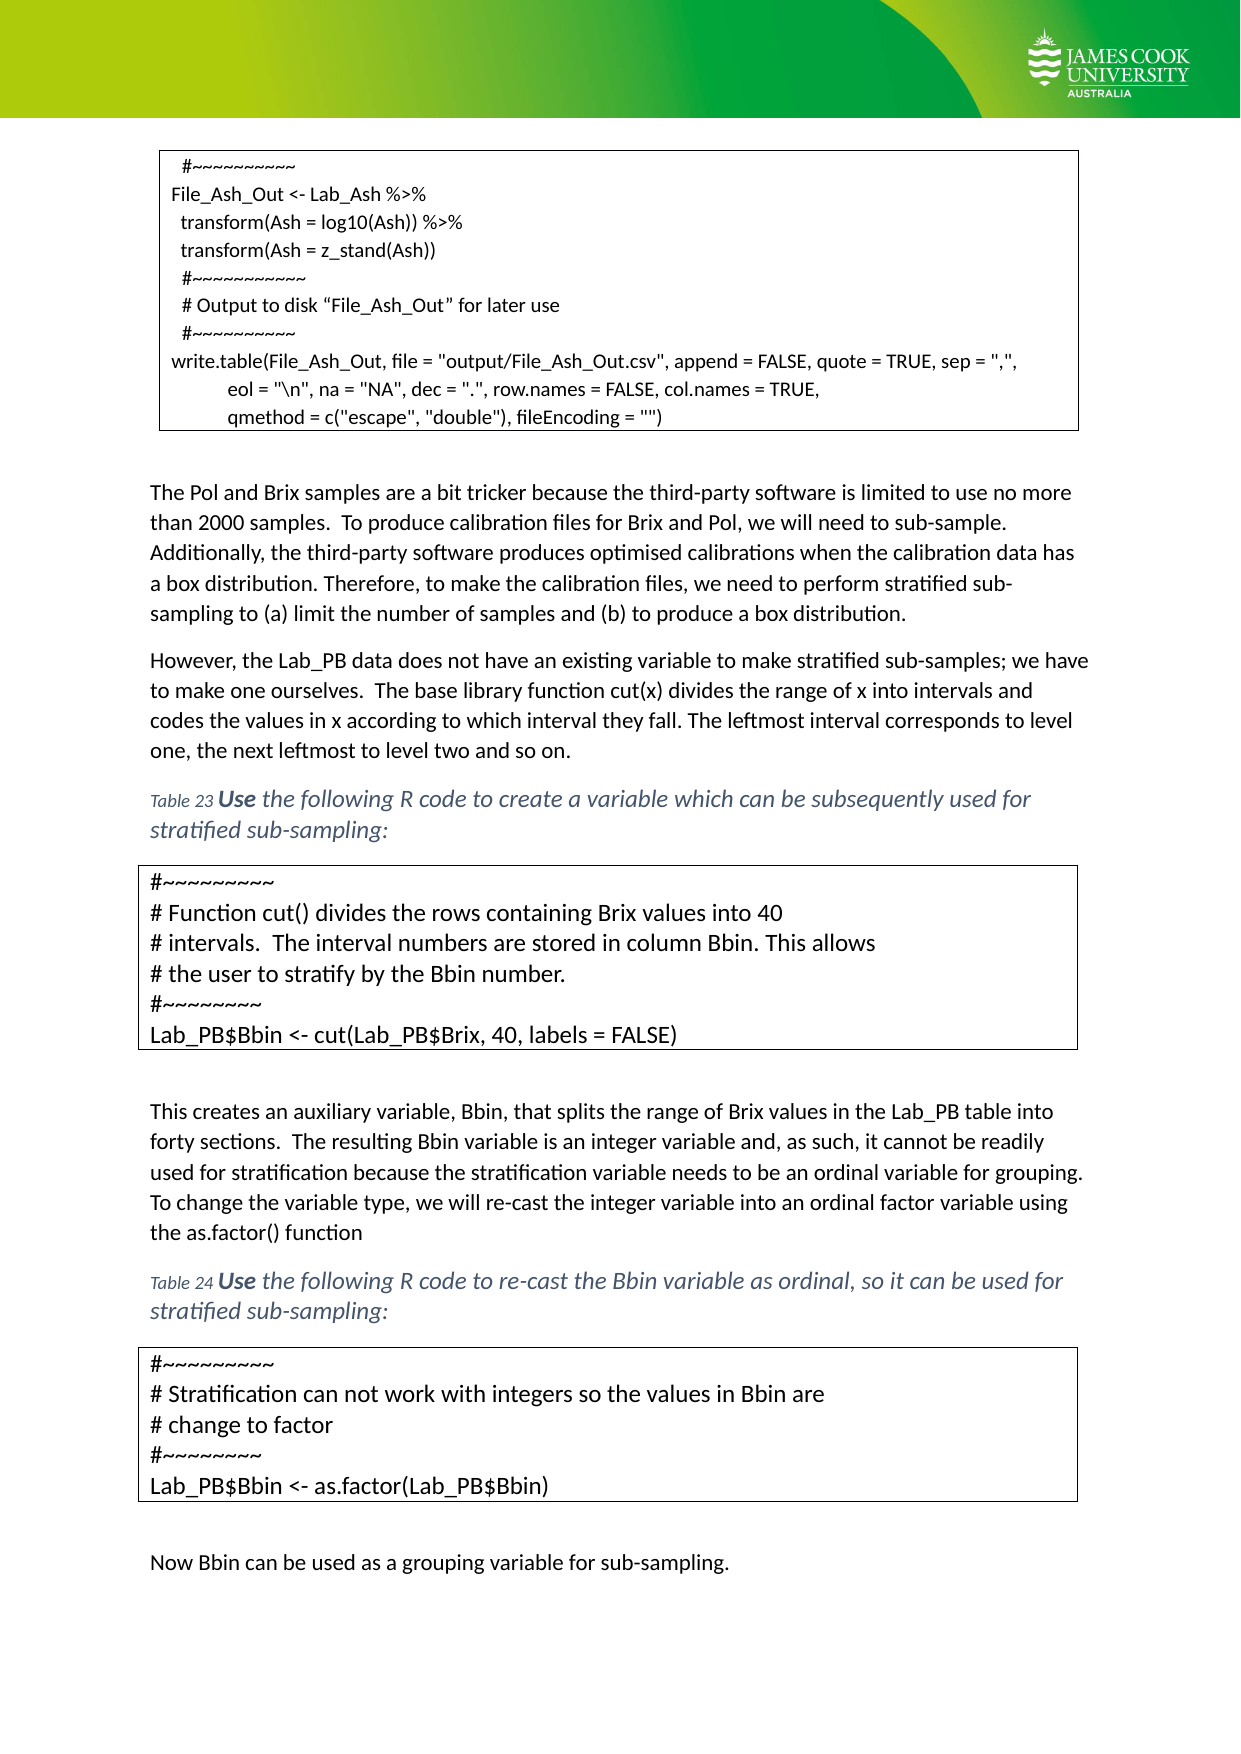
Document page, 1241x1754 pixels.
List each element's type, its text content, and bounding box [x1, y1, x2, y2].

text This creates an auxiliary variable, Bbin, that splits the range of Brix values in the Lab_PB table into forty sections. The resulting Bbin variable is an integer variable and, as such, it cannot be readily used for stratification because the stratification variable needs to be an ordinal variable for grouping. To change the variable type, we will re-cast the integer variable into an ordinal factor variable using the as.factor() function [150, 1097, 1090, 1246]
text However, the Lab_PB data does not have an existing variable to make stratified sub-samples; we have to make one ourselves. The base library function cut(x) divides the range of x into intervals and codes the values in x according to which interval they fall. The leftmost interval corresponds to level one, the next leftmost to level two and so on. [150, 646, 1090, 764]
table_header #~~~~~~~~~ # Function cut() divides the rows containing Brix values into 40 # intervals. The interval numbers are stored in column Bbin. This allows # the user to stratify by the Bbin number. #~~~~~~~~ Lab_PB$Bbin <- cut(Lab_PB$Brix, 40, labels = FALSE) [139, 866, 1077, 1049]
picture [0, 0, 1241, 118]
text Table 24 Use the following R code to re-cast the Bbin variable as ordinal, so it can be used for stratified sub-sampling: [150, 1265, 1090, 1326]
text Table 23 Use the following R code to create a variable which can be subsequently used for stratified sub-sampling: [150, 783, 1090, 844]
table_header #~~~~~~~~~~ File_Ash_Out <- Lab_Ash %>% transform(Ash = log10(Ash)) %>% transform(Ash = z_stand(Ash)) #~~~~~~~~~~~ # Output to disk “File_Ash_Out” for later use #~~~~~~~~~~ write.table(File_Ash_Out, file = "output/File_Ash_Out.csv", append = FALSE, quote = TRUE, sep = ",", eol = "\n", na = "NA", dec = ".", row.names = FALSE, col.names = TRUE, qmethod = c("escape", "double"), fileEncoding = "") [160, 151, 1078, 430]
text The Pol and Brix samples are a bit tricker because the third-party software is limited to use no more than 2000 samples. To produce calibration files for Brix and Pol, we will need to sub-sample. Additionally, the third-party software produces optimised calibrations when the calibration data has a box distribution. Therefore, to make the calibration files, we need to perform stratified sub-sampling to (a) limit the number of samples and (b) to produce a box distribution. [150, 478, 1090, 627]
table_header #~~~~~~~~~ # Stratification can not work with integers so the values in Bbin are # change to factor #~~~~~~~~ Lab_PB$Bbin <- as.factor(Lab_PB$Bbin) [139, 1348, 1077, 1501]
text Now Bbin can be used as a grouping variable for sub-sampling. [150, 1548, 1090, 1576]
